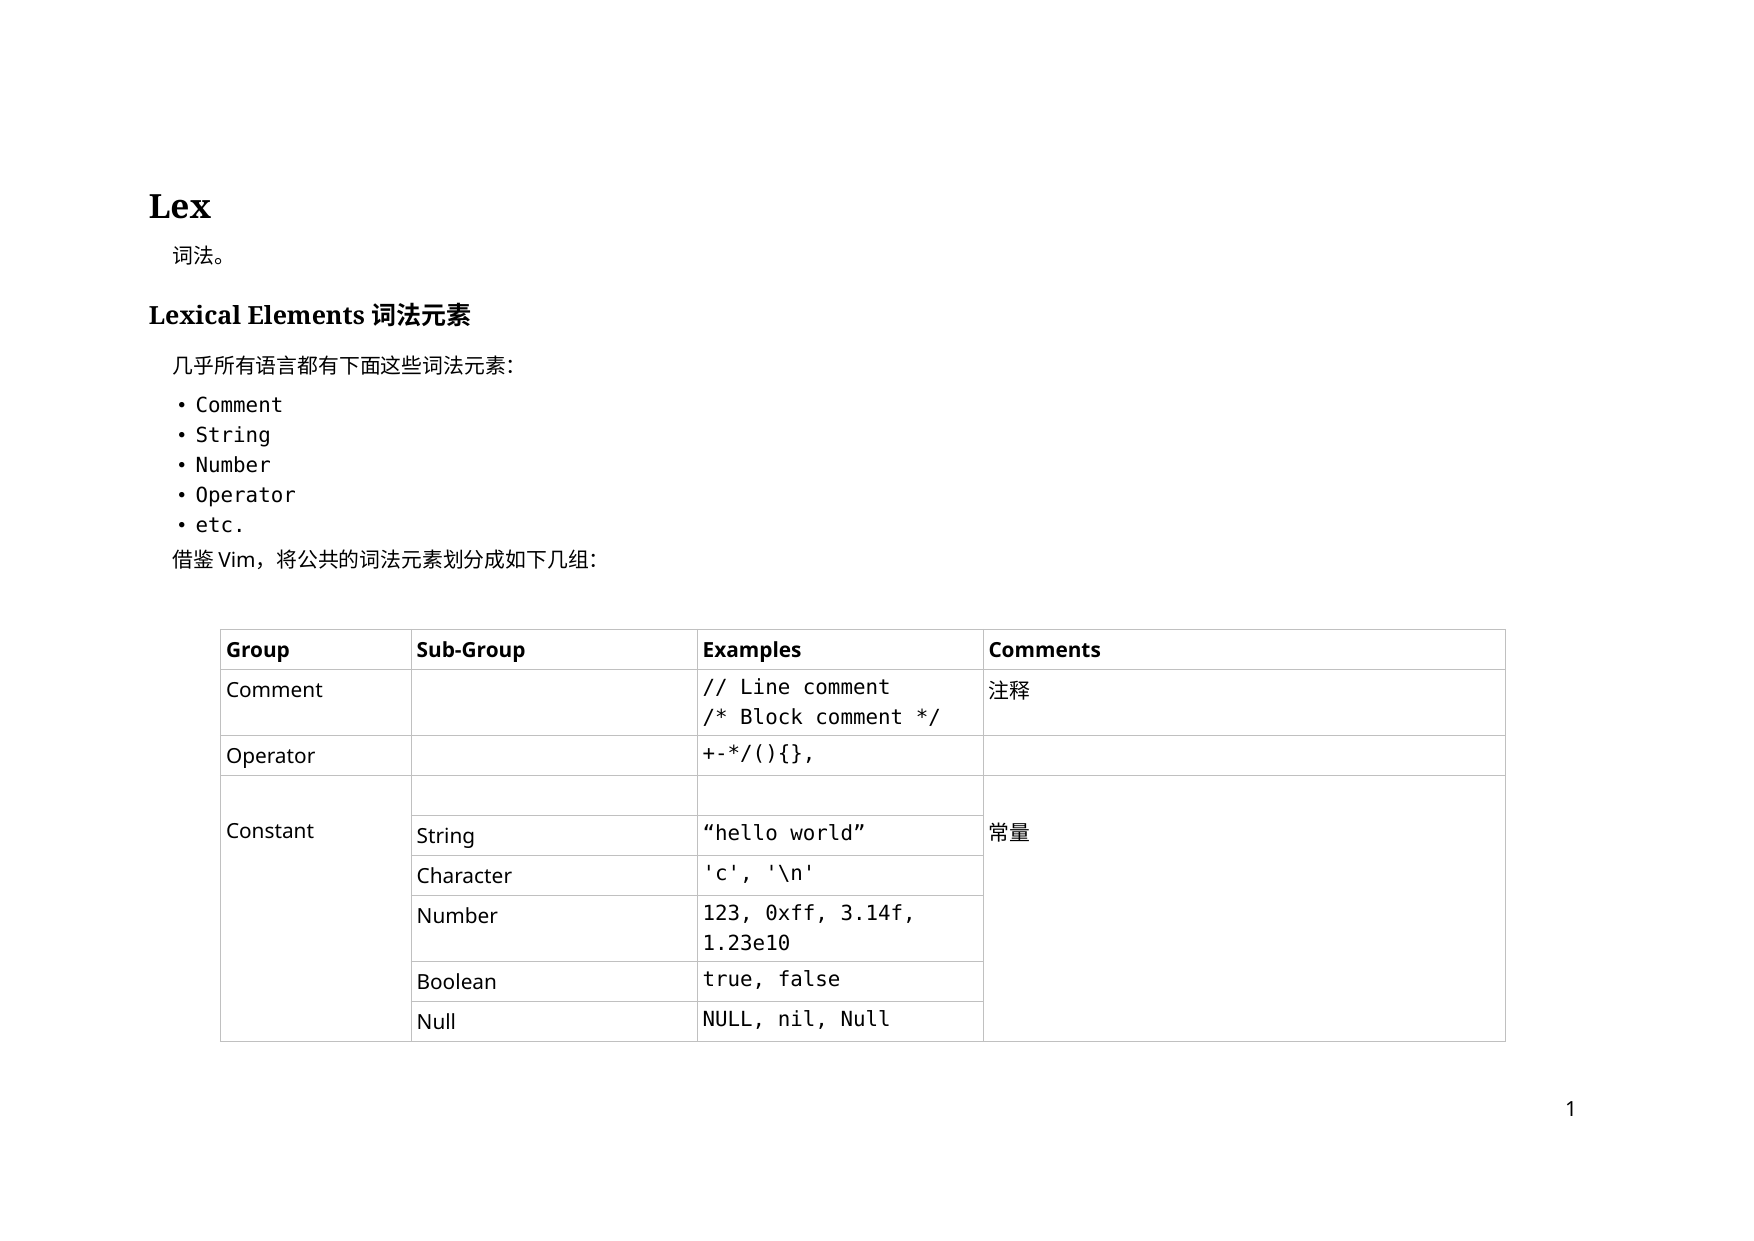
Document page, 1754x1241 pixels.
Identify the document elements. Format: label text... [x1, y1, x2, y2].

table_cell NULL, nil, Null [698, 1002, 983, 1041]
text 借鉴Vim，将公共的词法元素划分成如下几组： [148, 544, 1577, 574]
title Lexical Elements 词法元素 [148, 295, 1577, 331]
table_header Sub-Group [412, 630, 697, 669]
text 词法。 [148, 240, 1577, 270]
table_cell // Line comment /* Block comment */ [698, 670, 983, 735]
list Number [178, 453, 1577, 477]
list Comment [178, 393, 1577, 417]
table_cell 注释 [984, 670, 1505, 735]
list etc. [178, 513, 1577, 538]
table_cell 123, 0xff, 3.14f, 1.23e10 [698, 896, 983, 961]
table_cell [412, 736, 697, 775]
table_cell Operator [221, 736, 411, 775]
table_cell [698, 776, 983, 815]
table_cell String [412, 816, 697, 855]
table_cell Character [412, 856, 697, 895]
table_cell Null [412, 1002, 697, 1041]
table_cell [412, 670, 697, 735]
table_cell “hello world” [698, 816, 983, 855]
table_header Group [221, 630, 411, 669]
table_cell true, false [698, 962, 983, 1001]
table_cell Constant [221, 776, 411, 1041]
table_cell 常量 [984, 776, 1505, 1041]
title Lex [148, 182, 1577, 228]
list String [178, 423, 1577, 447]
table_header Examples [698, 630, 983, 669]
text 几乎所有语言都有下面这些词法元素： [148, 349, 1577, 379]
table_cell Number [412, 896, 697, 961]
table_cell 'c', '\n' [698, 856, 983, 895]
table_cell [412, 776, 697, 815]
table_cell +-*/(){}, [698, 736, 983, 775]
list Operator [178, 483, 1577, 508]
table_cell Comment [221, 670, 411, 735]
table_cell [984, 736, 1505, 775]
table_cell Boolean [412, 962, 697, 1001]
table_header Comments [984, 630, 1505, 669]
